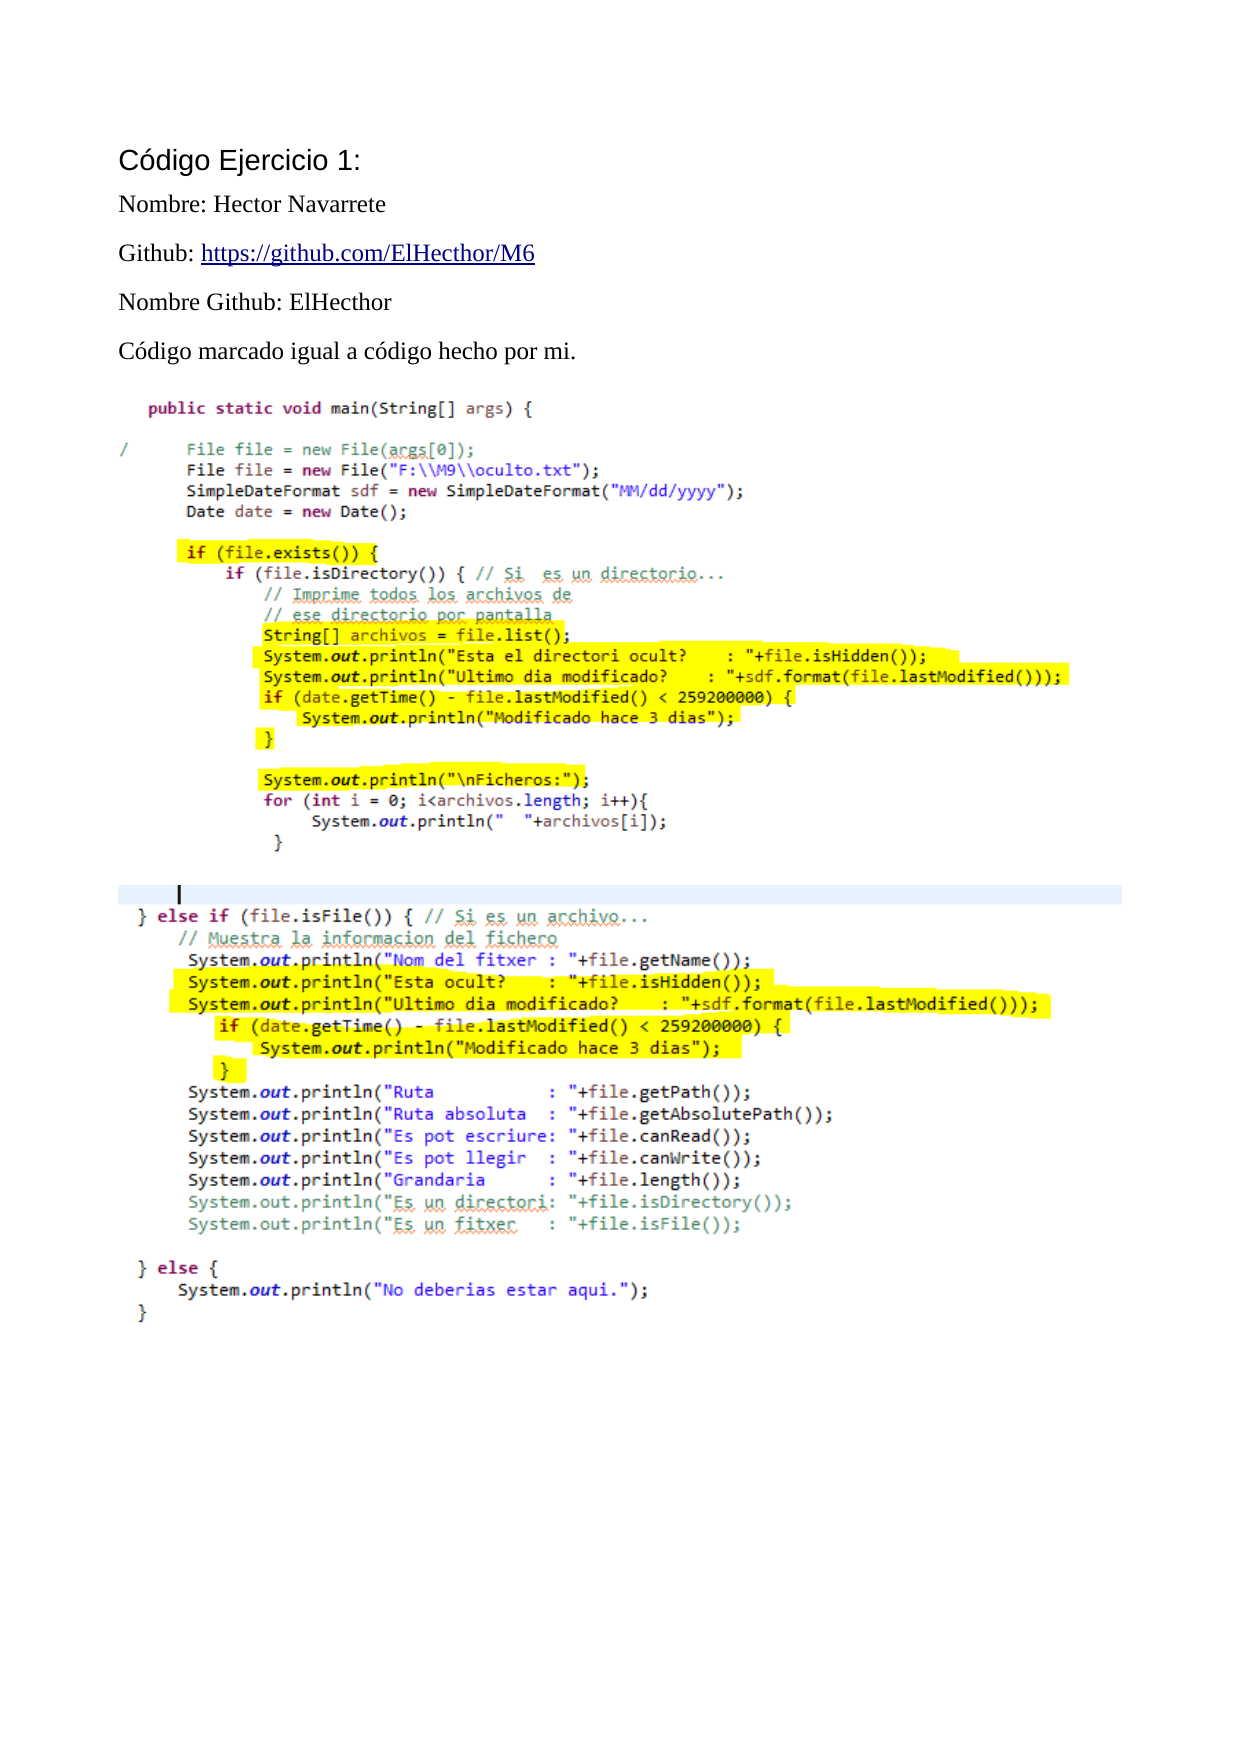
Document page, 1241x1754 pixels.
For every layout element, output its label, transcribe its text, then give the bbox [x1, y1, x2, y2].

text Nombre: Hector Navarrete [118, 189, 1122, 218]
picture [118, 885, 1123, 1356]
text Github: https://github.com/ElHecthor/M6 [118, 238, 1122, 267]
text Nombre Github: ElHecthor [118, 287, 1122, 316]
title Código Ejercicio 1: [118, 143, 1122, 177]
picture [118, 385, 1123, 857]
text Código marcado igual a código hecho por mi. [118, 336, 1122, 365]
